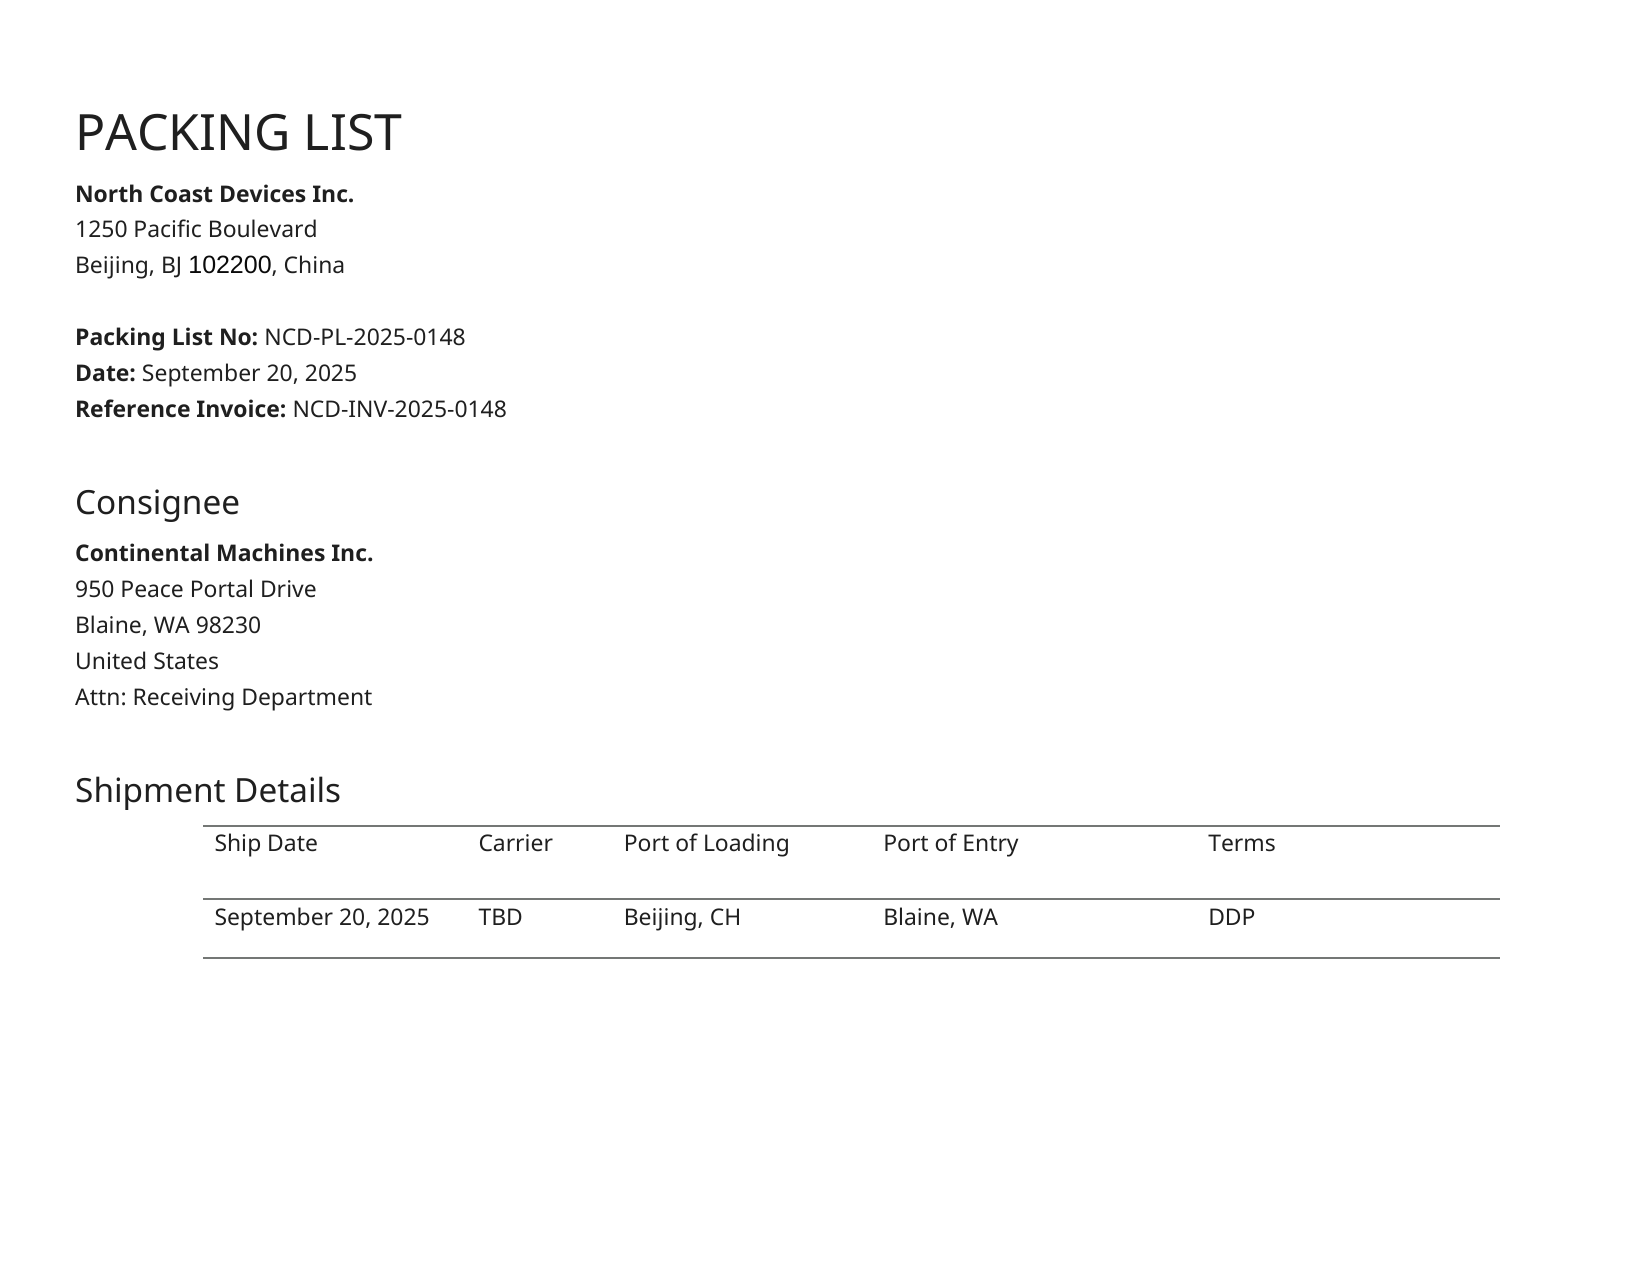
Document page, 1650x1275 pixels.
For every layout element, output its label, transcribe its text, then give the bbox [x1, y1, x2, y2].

table_cell September 20, 2025 [203, 900, 467, 957]
text Packing List No: NCD-PL-2025-0148 Date: September 20, 2025 Reference Invoice: NCD-INV-2025-0148 [75, 321, 1575, 424]
table_header Port of Entry [872, 827, 1197, 898]
subtitle Consignee [75, 479, 1575, 524]
table_header Port of Loading [613, 827, 872, 898]
subtitle Shipment Details [75, 767, 1575, 812]
table_cell TBD [467, 900, 612, 957]
table_header Carrier [467, 827, 612, 898]
table_cell Blaine, WA [872, 900, 1197, 957]
table_header Terms [1197, 827, 1500, 898]
table_cell DDP [1197, 900, 1500, 957]
title PACKING LIST [75, 97, 1575, 165]
text North Coast Devices Inc. 1250 Pacific Boulevard Beijing, BJ 102200, China [75, 177, 1575, 281]
table_cell Beijing, CH [613, 900, 872, 957]
table_header Ship Date [203, 827, 467, 898]
text Continental Machines Inc. 950 Peace Portal Drive Blaine, WA 98230 United States Attn: Receiving Department [75, 537, 1575, 712]
